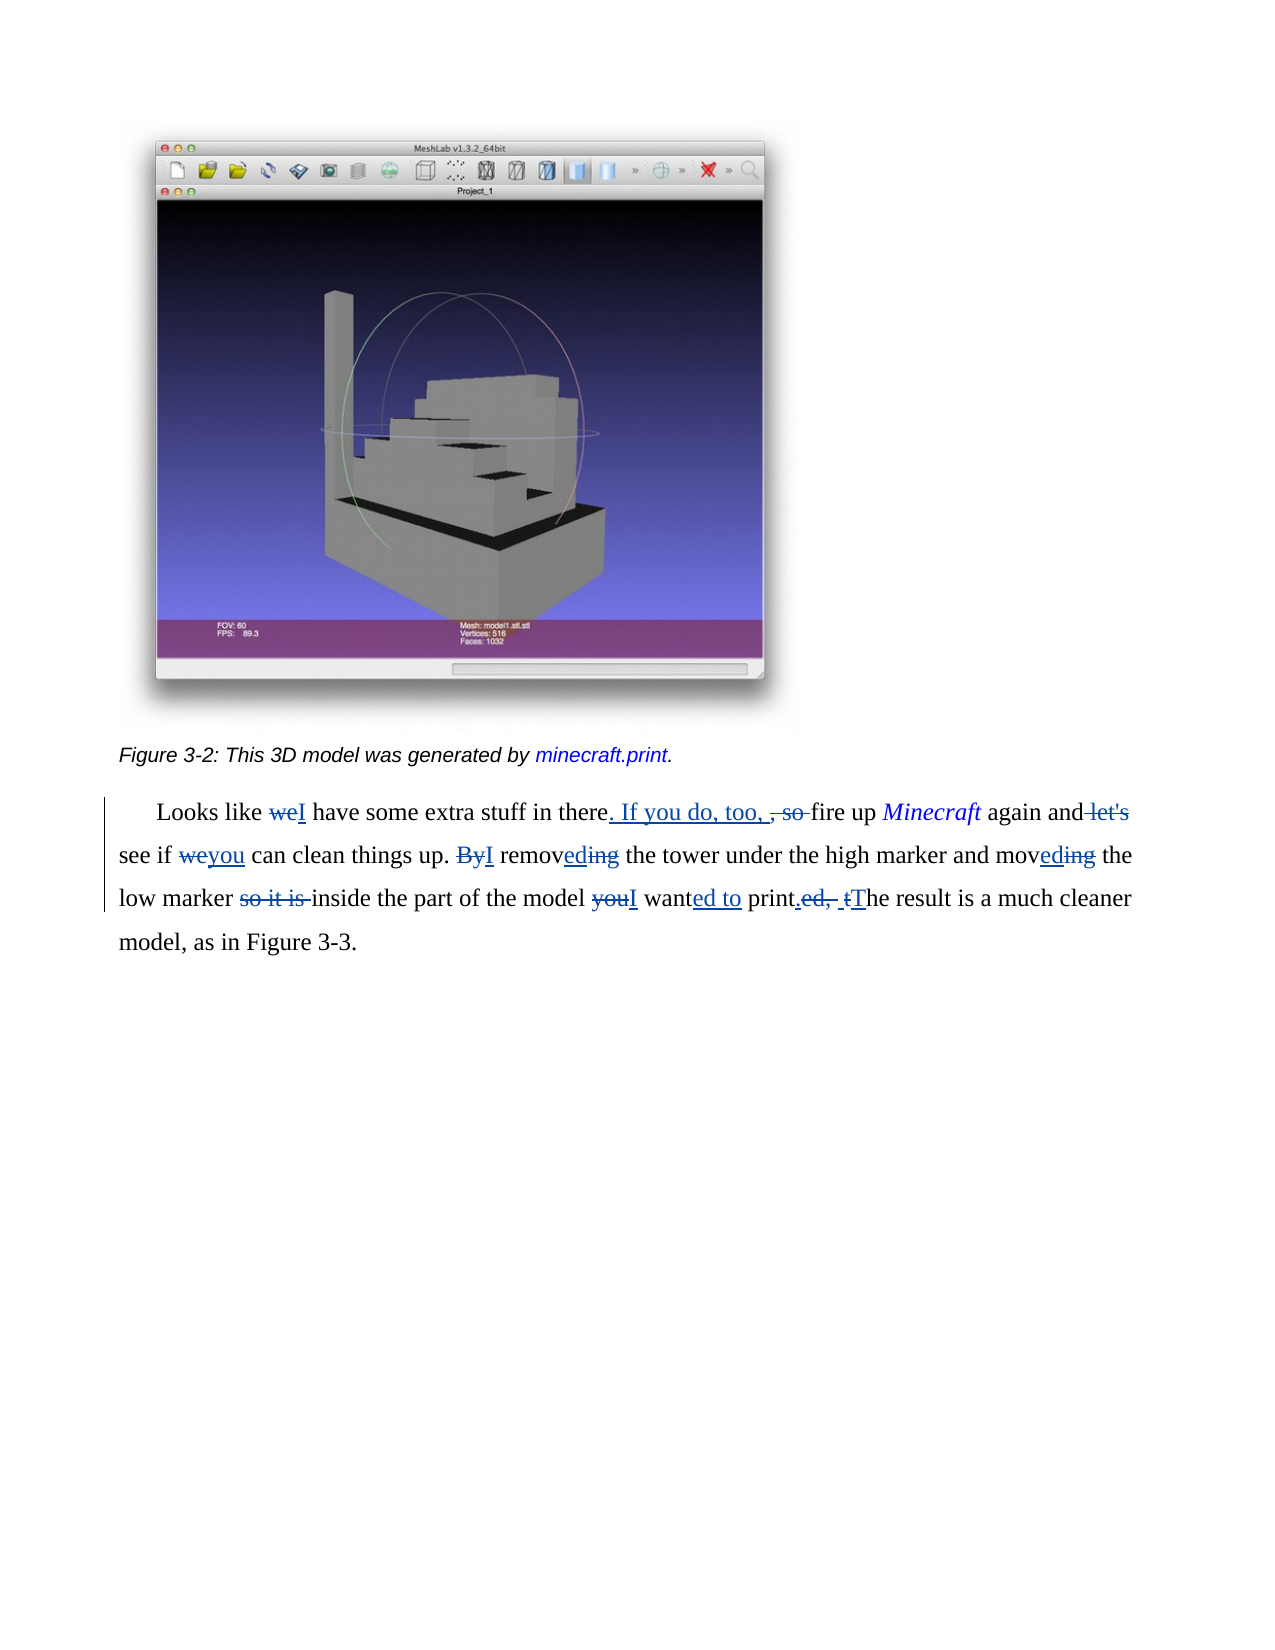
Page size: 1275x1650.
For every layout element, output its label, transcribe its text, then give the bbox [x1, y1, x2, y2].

text Looks like I have some extra stuff in there. If you do, too, fire up Minecraft again and see if you can clean things up. I removed the tower under the high marker and moved the low marker inside the part of the model I wanted to print. The result is a much cleaner model, as in Figure 3-3. [118, 797, 1156, 955]
text Figure 3-2: This 3D model was generated by minecraft.print. [118, 118, 1156, 767]
picture [118, 118, 802, 731]
